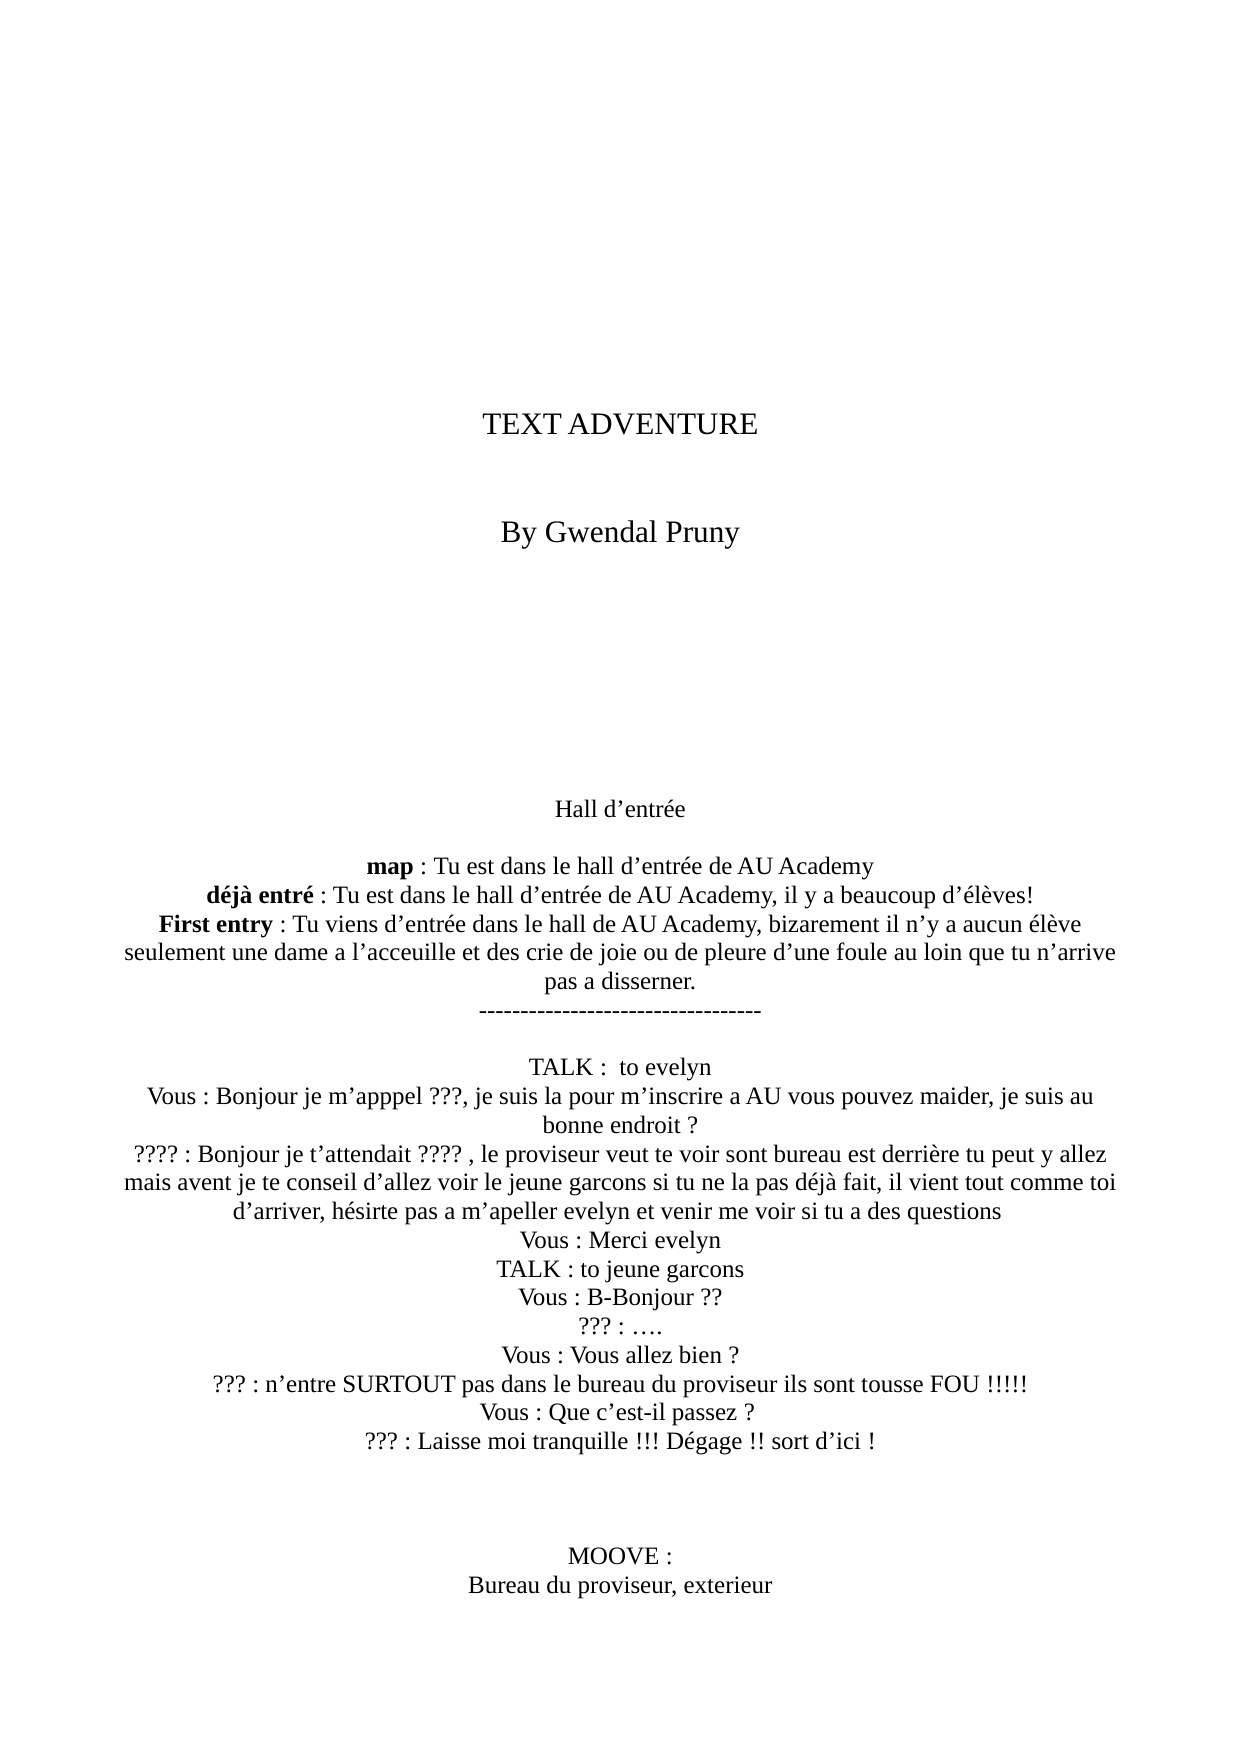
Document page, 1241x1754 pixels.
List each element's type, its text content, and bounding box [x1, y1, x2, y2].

text Hall d’entrée [118, 794, 1122, 822]
text By Gwendal Pruny [118, 513, 1122, 549]
text TEXT ADVENTURE [118, 406, 1122, 442]
text ??? : Laisse moi tranquille !!! Dégage !! sort d’ici ! [118, 1426, 1122, 1455]
text Vous : Vous allez bien ? [118, 1340, 1122, 1369]
text Vous : Que c’est-il passez ? [118, 1397, 1122, 1426]
text ---------------------------------- [118, 995, 1122, 1024]
text Bureau du proviseur, exterieur [118, 1570, 1122, 1599]
text Vous : B-Bonjour ?? [118, 1282, 1122, 1311]
text seulement une dame a l’acceuille et des crie de joie ou de pleure d’une foule au loin que tu n’arrive pas a disserner. [118, 937, 1122, 995]
text ??? : …. [118, 1311, 1122, 1340]
text ??? : n’entre SURTOUT pas dans le bureau du proviseur ils sont tousse FOU !!!!! [118, 1369, 1122, 1397]
text TALK : to jeune garcons [118, 1254, 1122, 1282]
text MOOVE : [118, 1541, 1122, 1570]
text Vous : Bonjour je m’apppel ???, je suis la pour m’inscrire a AU vous pouvez maider, je suis au bonne endroit ? [118, 1081, 1122, 1139]
text First entry : Tu viens d’entrée dans le hall de AU Academy, bizarement il n’y a aucun élève [118, 909, 1122, 937]
text ???? : Bonjour je t’attendait ???? , le proviseur veut te voir sont bureau est derrière tu peut y allez mais avent je te conseil d’allez voir le jeune garcons si tu ne la pas déjà fait, il vient tout comme toi d’arriver, hésirte pas a m’apeller evelyn et venir me voir si tu a des questions [118, 1139, 1122, 1225]
text déjà entré : Tu est dans le hall d’entrée de AU Academy, il y a beaucoup d’élèves! [118, 880, 1122, 909]
text Vous : Merci evelyn [118, 1225, 1122, 1254]
text map : Tu est dans le hall d’entrée de AU Academy [118, 851, 1122, 880]
text TALK : to evelyn [118, 1052, 1122, 1081]
